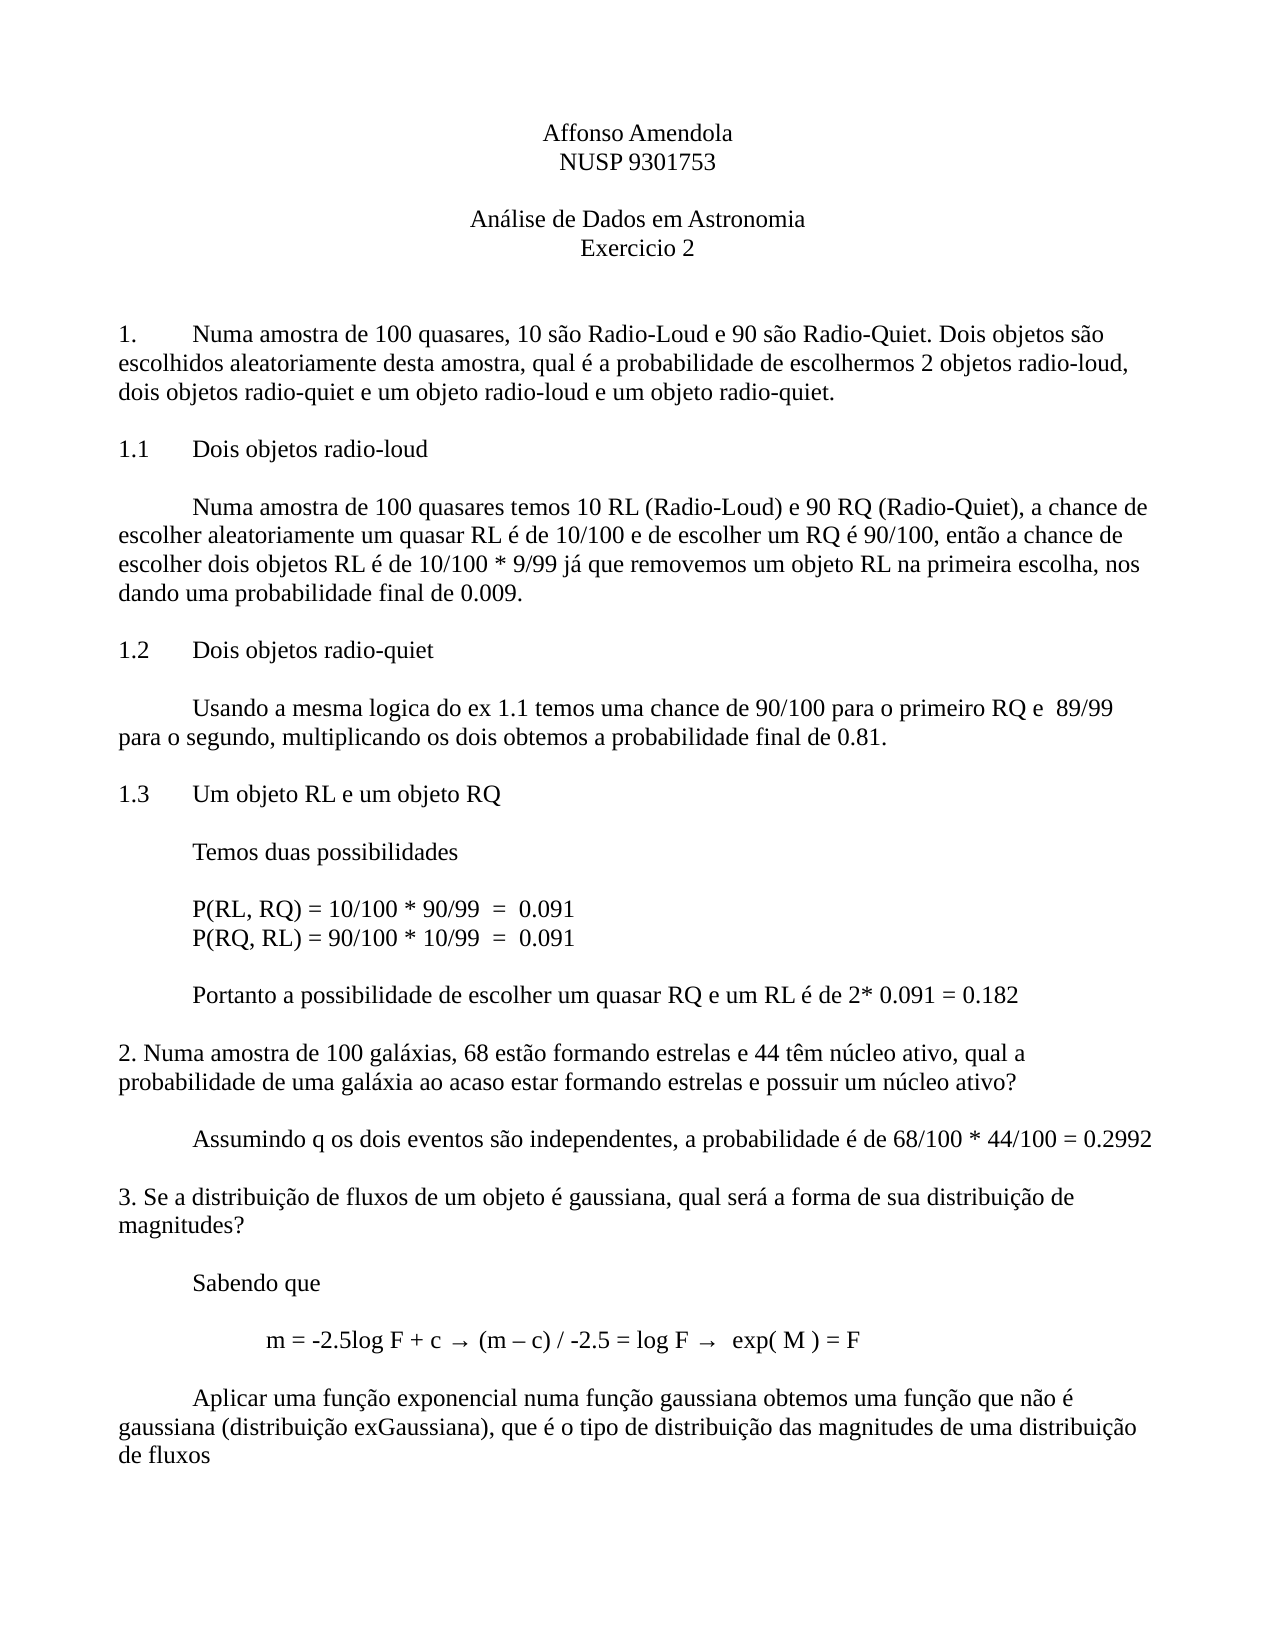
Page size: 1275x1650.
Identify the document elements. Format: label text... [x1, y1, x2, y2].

text m = -2.5log F + c → (m – c) / -2.5 = log F → exp( M ) = F [118, 1326, 1157, 1354]
text P(RQ, RL) = 90/100 * 10/99 = 0.091 [118, 923, 1157, 952]
text 1. Numa amostra de 100 quasares, 10 são Radio-Loud e 90 são Radio-Quiet. Dois objetos são escolhidos aleatoriamente desta amostra, qual é a probabilidade de escolhermos 2 objetos radio-loud, dois objetos radio-quiet e um objeto radio-loud e um objeto radio-quiet. [118, 319, 1157, 406]
text 1.1 Dois objetos radio-loud [118, 434, 1157, 463]
text 1.2 Dois objetos radio-quiet [118, 636, 1157, 664]
text 3. Se a distribuição de fluxos de um objeto é gaussiana, qual será a forma de sua distribuição de magnitudes? [118, 1182, 1157, 1239]
text Usando a mesma logica do ex 1.1 temos uma chance de 90/100 para o primeiro RQ e 89/99 para o segundo, multiplicando os dois obtemos a probabilidade final de 0.81. [118, 693, 1157, 751]
text Affonso Amendola [118, 118, 1157, 147]
text Análise de Dados em Astronomia [118, 204, 1157, 233]
text NUSP 9301753 [118, 147, 1157, 176]
text Aplicar uma função exponencial numa função gaussiana obtemos uma função que não é gaussiana (distribuição exGaussiana), que é o tipo de distribuição das magnitudes de uma distribuição de fluxos [118, 1383, 1157, 1469]
text Portanto a possibilidade de escolher um quasar RQ e um RL é de 2* 0.091 = 0.182 [118, 981, 1157, 1009]
text Numa amostra de 100 quasares temos 10 RL (Radio-Loud) e 90 RQ (Radio-Quiet), a chance de escolher aleatoriamente um quasar RL é de 10/100 e de escolher um RQ é 90/100, então a chance de escolher dois objetos RL é de 10/100 * 9/99 já que removemos um objeto RL na primeira escolha, nos dando uma probabilidade final de 0.009. [118, 492, 1157, 607]
text Assumindo q os dois eventos são independentes, a probabilidade é de 68/100 * 44/100 = 0.2992 [118, 1124, 1157, 1153]
text Exercicio 2 [118, 233, 1157, 262]
text 1.3 Um objeto RL e um objeto RQ [118, 779, 1157, 808]
text Temos duas possibilidades [118, 837, 1157, 866]
text P(RL, RQ) = 10/100 * 90/99 = 0.091 [118, 894, 1157, 923]
text Sabendo que [118, 1268, 1157, 1297]
text 2. Numa amostra de 100 galáxias, 68 estão formando estrelas e 44 têm núcleo ativo, qual a probabilidade de uma galáxia ao acaso estar formando estrelas e possuir um núcleo ativo? [118, 1038, 1157, 1096]
